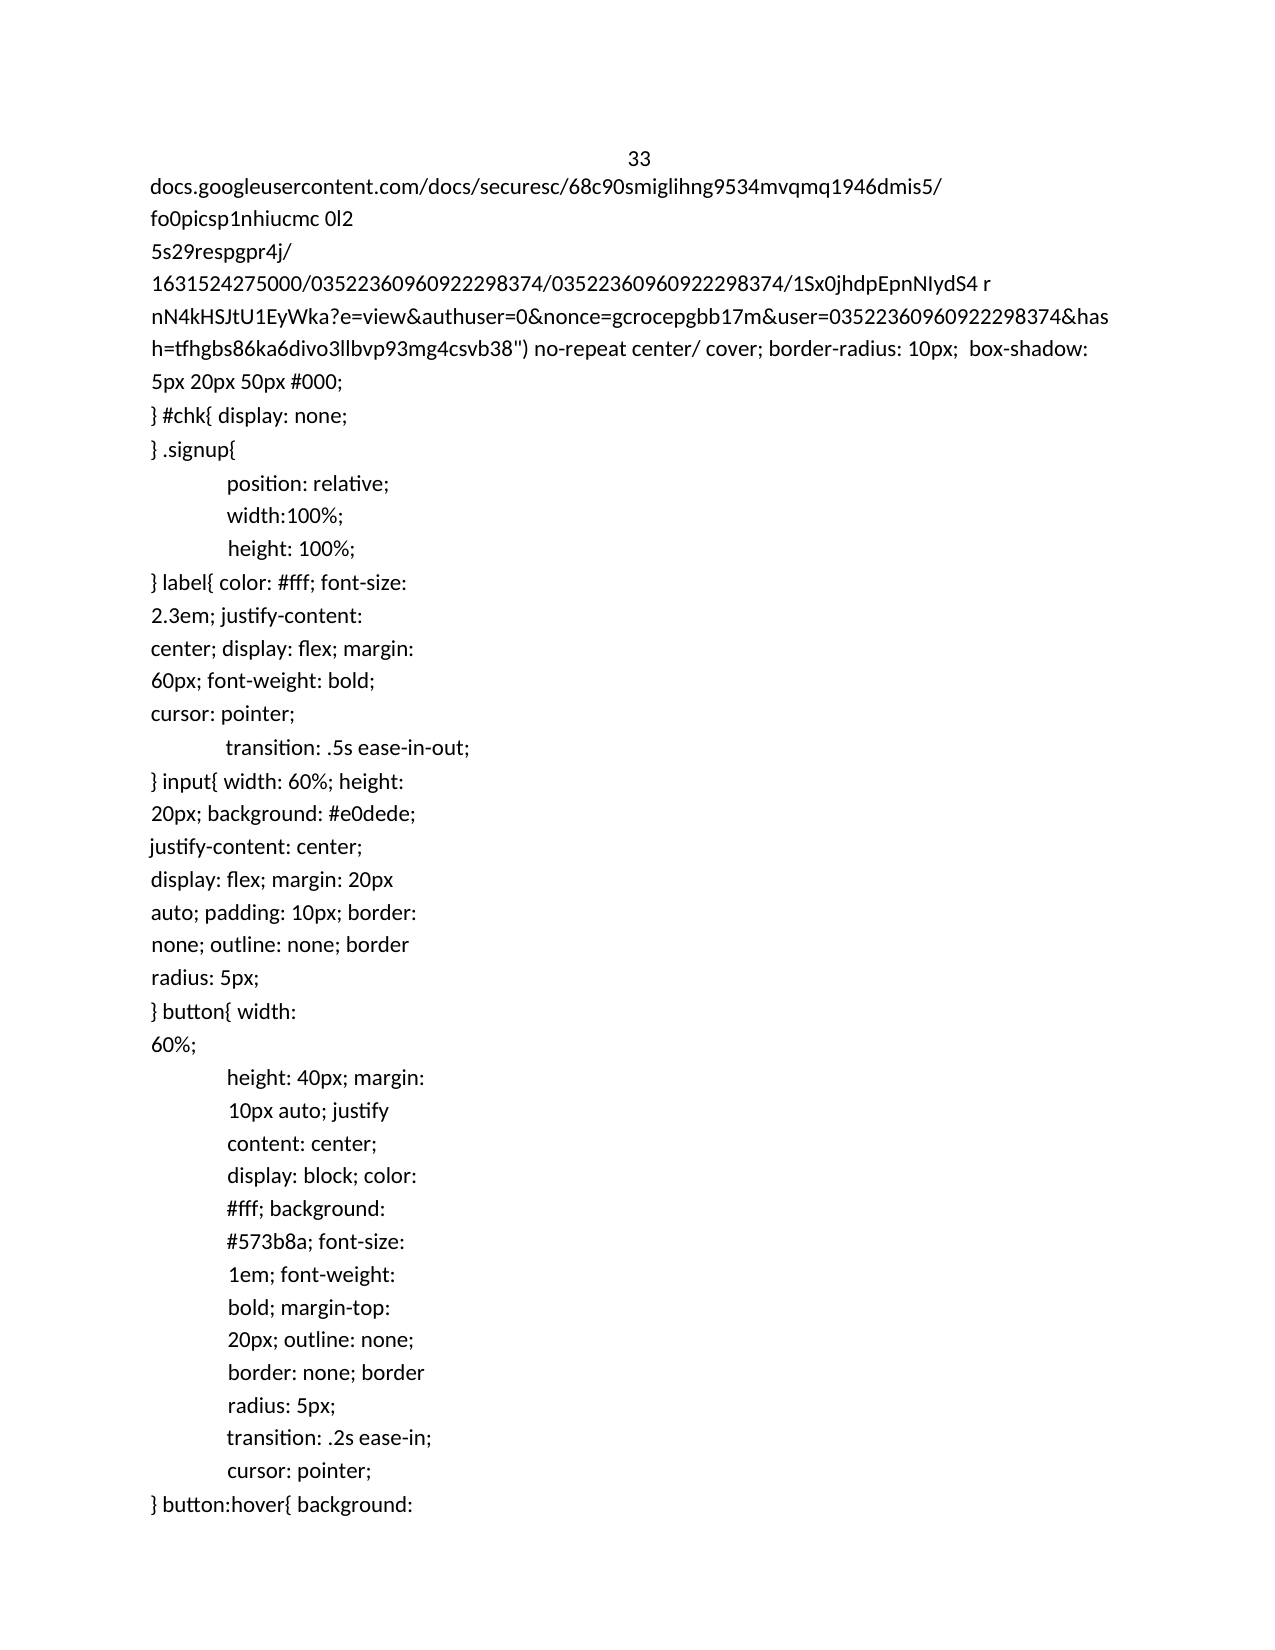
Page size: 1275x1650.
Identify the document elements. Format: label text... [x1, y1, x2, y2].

text } button:hover{ background: [150, 1490, 1269, 1518]
text 33 [627, 144, 1269, 172]
text cursor: pointer; [151, 699, 1269, 727]
text 60%; [151, 1030, 1269, 1058]
text none; outline: none; border [151, 931, 1269, 959]
text radius: 5px; [228, 1391, 1269, 1419]
text center; display: flex; margin: [151, 634, 1269, 662]
text display: block; color: [227, 1162, 1269, 1190]
text } input{ width: 60%; height: [150, 767, 1269, 795]
text bold; margin-top: [228, 1293, 1269, 1321]
text radius: 5px; [151, 963, 1269, 991]
text display: flex; margin: 20px [151, 865, 1269, 893]
text height: 40px; margin: [227, 1063, 1269, 1092]
text } label{ color: #fff; font-size: [150, 568, 1269, 596]
text position: relative; [227, 469, 1269, 497]
text content: center; [227, 1129, 1269, 1157]
text transition: .2s ease-in; [226, 1423, 1269, 1452]
text auto; padding: 10px; border: [151, 898, 1269, 926]
text 20px; background: #e0dede; [151, 799, 1269, 827]
text justify-content: center; [149, 832, 1269, 860]
text width:100%; [227, 502, 1269, 530]
text cursor: pointer; [227, 1456, 1269, 1484]
text } button{ width: [150, 997, 1269, 1025]
text 20px; outline: none; [227, 1325, 1269, 1353]
text transition: .5s ease-in-out; [225, 733, 1269, 761]
text 60px; font-weight: bold; [151, 667, 1269, 694]
text #fff; background: [226, 1194, 1269, 1223]
text 2.3em; justify-content: [151, 601, 1269, 629]
text #573b8a; font-size: [226, 1227, 1269, 1255]
text nN4kHSJtU1EyWka?e=view&authuser=0&nonce=gcrocepgbb17m&user=03522360960922298374&has h=tfhgbs86ka6divo3llbvp93mg4csvb38") no-repeat center/ cover; border-radius: 10px; box-shadow: 5px 20px 50px #000; [151, 302, 1114, 395]
text docs.googleusercontent.com/docs/securesc/68c90smiglihng9534mvqmq1946dmis5/fo0picsp1nhiucmc 0l2 [150, 172, 1111, 232]
text 5s29respgpr4j/1631524275000/03522360960922298374/03522360960922298374/1Sx0jhdpEpnNIydS4 r [151, 237, 1118, 297]
text 1em; font-weight: [228, 1260, 1269, 1288]
text height: 100%; [228, 534, 1269, 563]
text 10px auto; justify [228, 1096, 1269, 1124]
text } #chk{ display: none; [150, 401, 1269, 429]
text border: none; border [228, 1358, 1269, 1386]
text } .signup{ [150, 435, 1269, 463]
